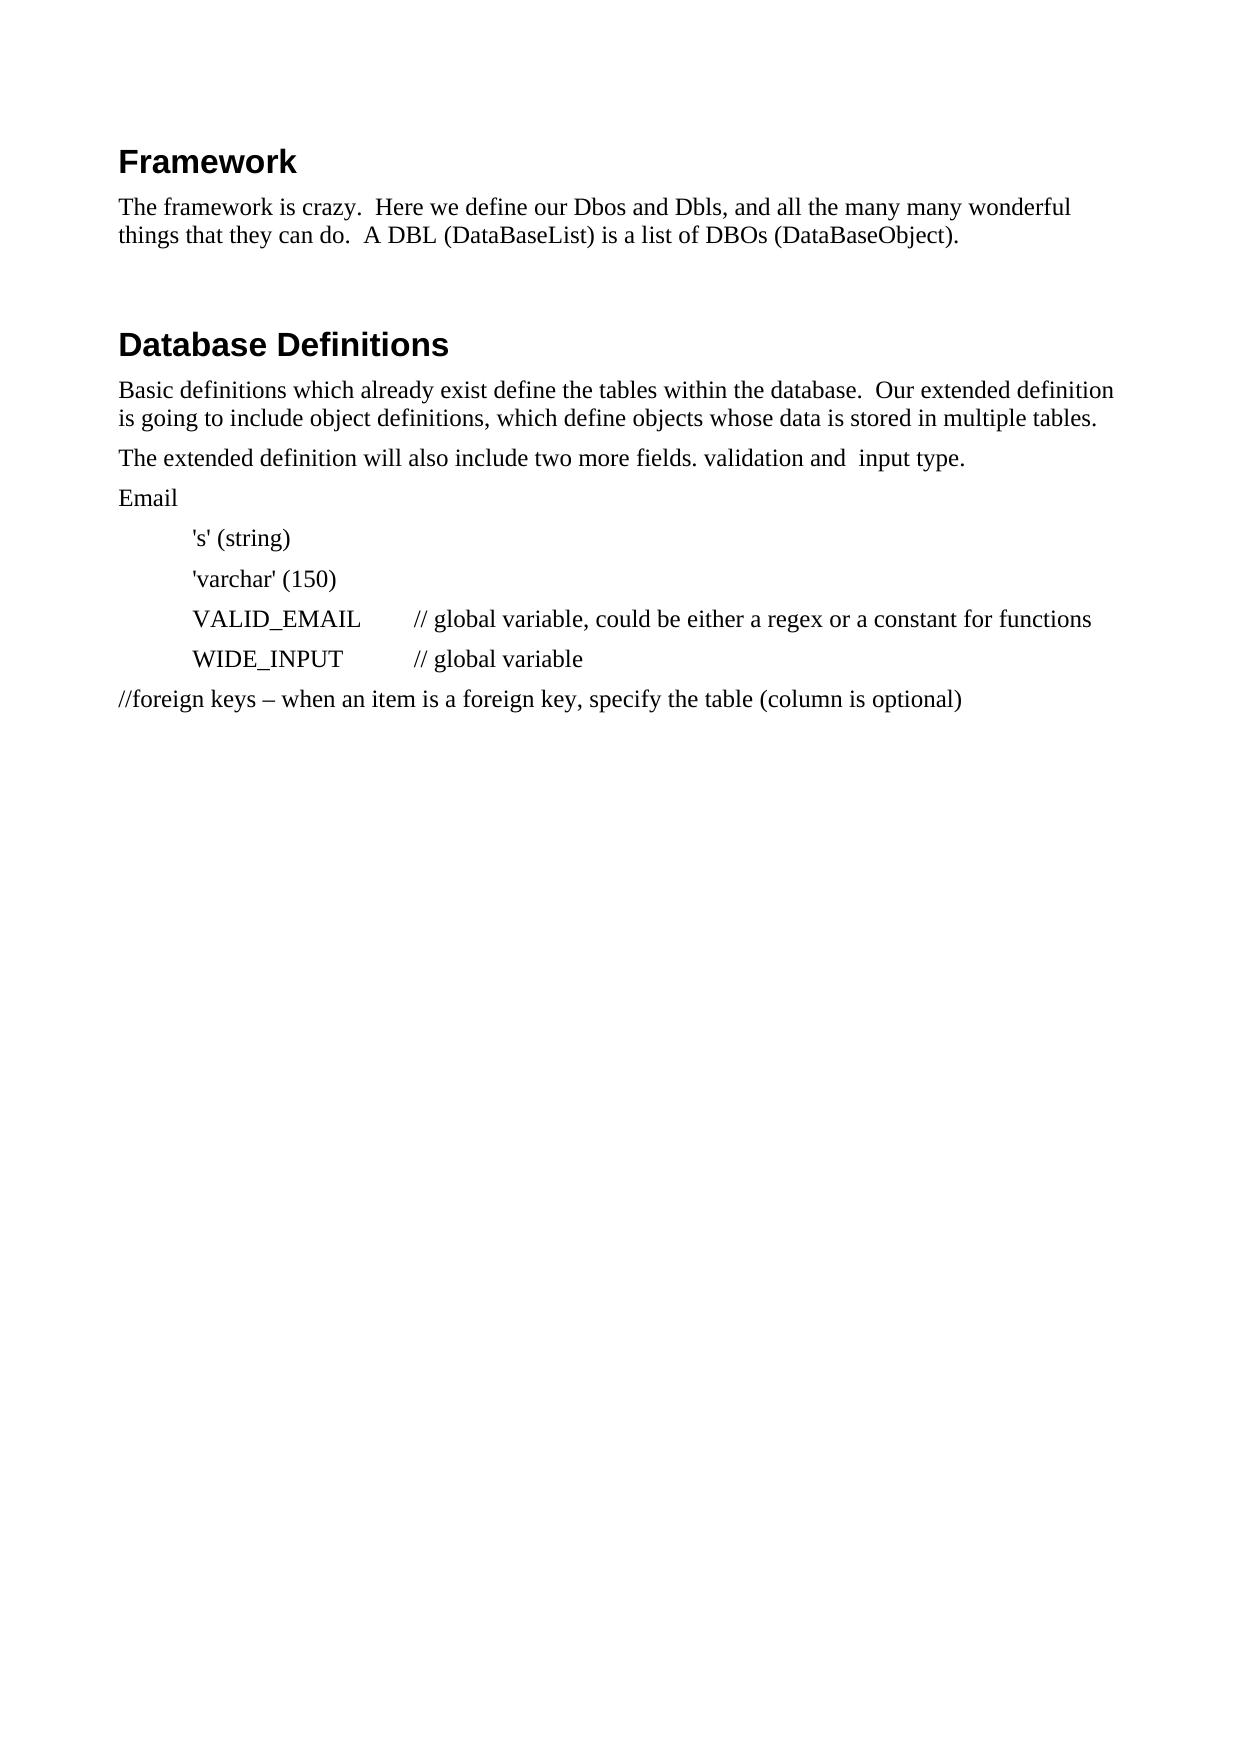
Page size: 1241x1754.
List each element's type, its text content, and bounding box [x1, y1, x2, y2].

text 's' (string) [118, 524, 1122, 552]
text Basic definitions which already exist define the tables within the database. Our extended definition is going to include object definitions, which define objects whose data is stored in multiple tables. [118, 376, 1122, 432]
subtitle Database Definitions [118, 326, 1122, 364]
text The extended definition will also include two more fields. validation and input type. [118, 444, 1122, 472]
text 'varchar' (150) [118, 565, 1122, 592]
text Email [118, 484, 1122, 512]
text The framework is crazy. Here we define our Dbos and Dbls, and all the many many wonderful things that they can do. A DBL (DataBaseList) is a list of DBOs (DataBaseObject). [118, 193, 1122, 248]
text //foreign keys – when an item is a foreign key, specify the table (column is optional) [118, 685, 1122, 713]
text VALID_EMAIL // global variable, could be either a regex or a constant for functions [118, 605, 1122, 633]
text WIDE_INPUT // global variable [118, 645, 1122, 673]
subtitle Framework [118, 143, 1122, 181]
